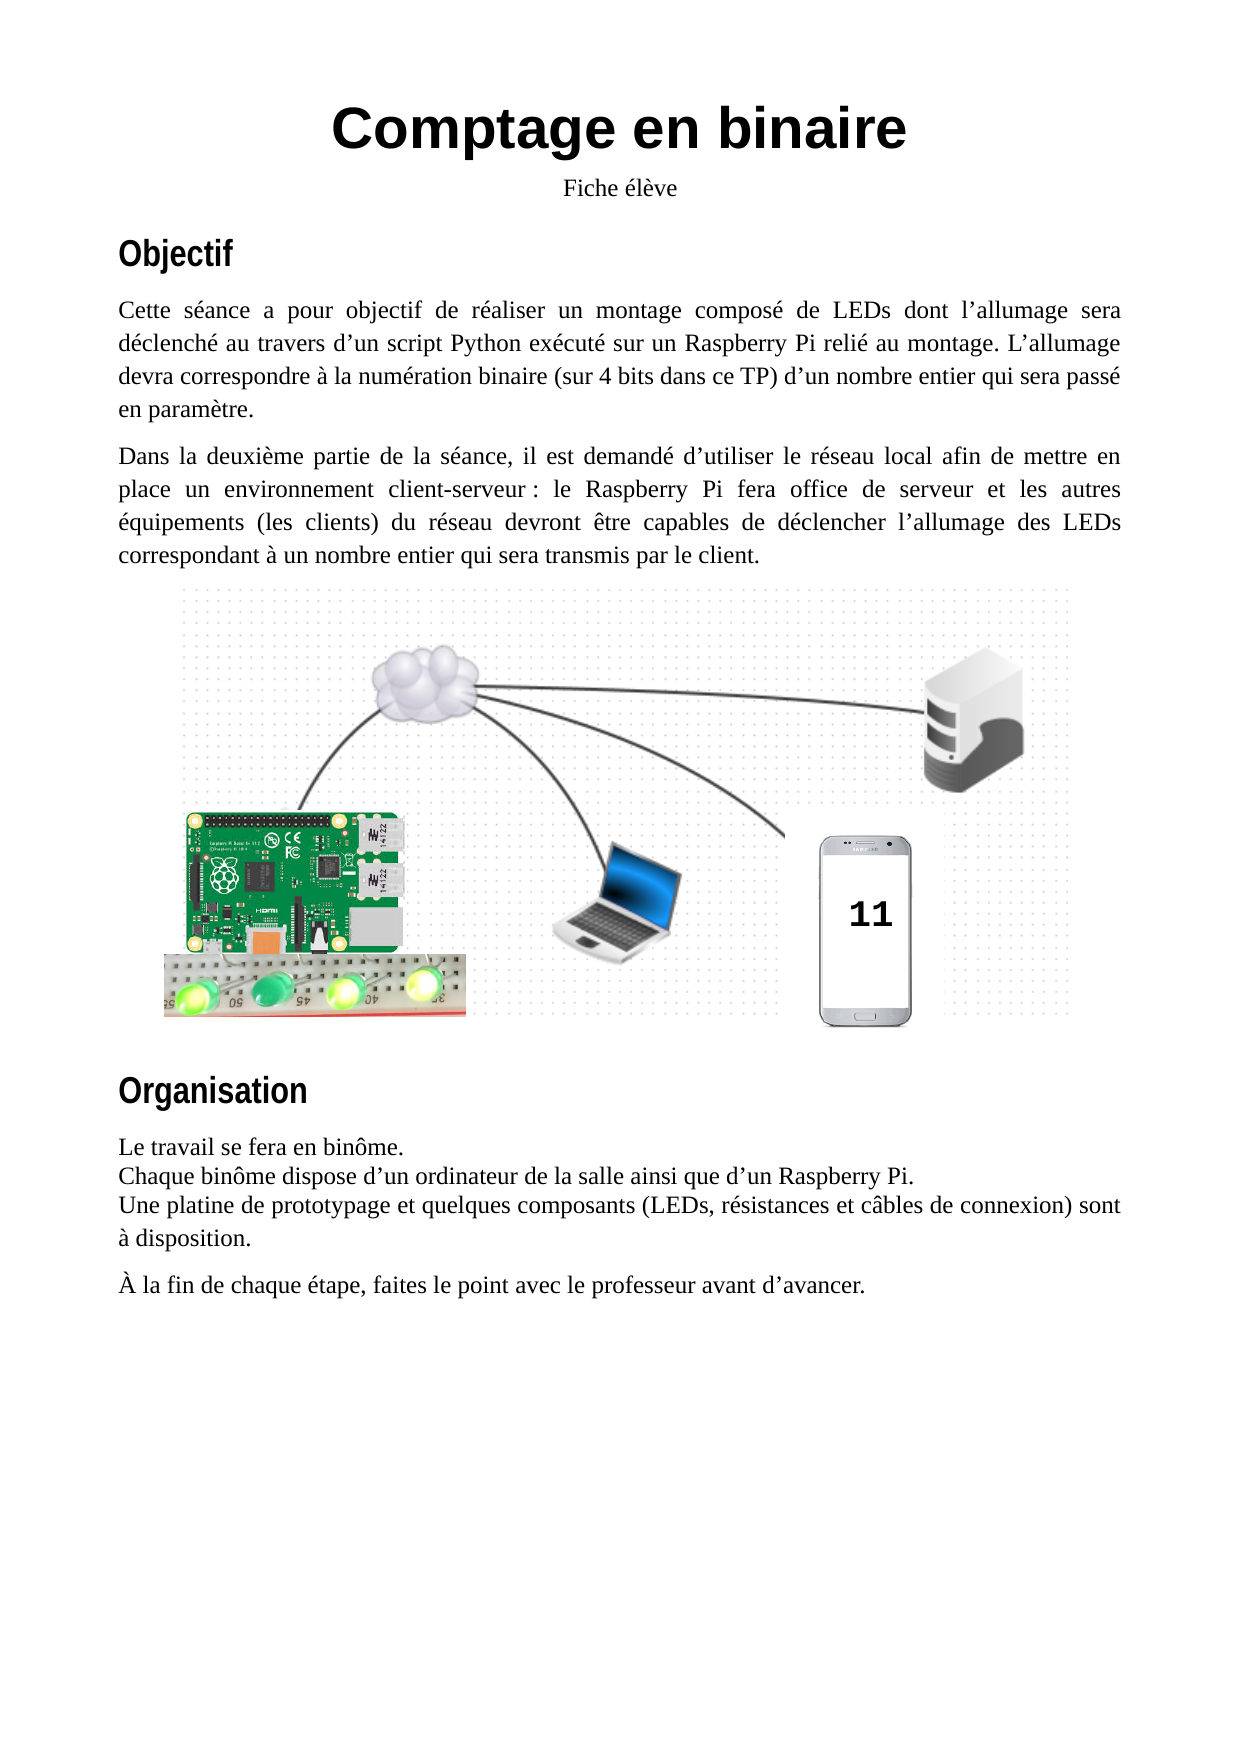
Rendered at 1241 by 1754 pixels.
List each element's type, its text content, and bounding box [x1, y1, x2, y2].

text Fiche élève [118, 173, 1122, 202]
text Chaque binôme dispose d’un ordinateur de la salle ainsi que d’un Raspberry Pi. [118, 1161, 1122, 1190]
text Le travail se fera en binôme. [118, 1132, 1122, 1161]
text Une platine de prototypage et quelques composants (LEDs, résistances et câbles de connexion) sont à disposition. [118, 1190, 1122, 1252]
text Cette séance a pour objectif de réaliser un montage composé de LEDs dont l’allumage sera déclenché au travers d’un script Python exécuté sur un Raspberry Pi relié au montage. L’allumage devra correspondre à la numération binaire (sur 4 bits dans ce TP) d’un nombre entier qui sera passé en paramètre. [118, 295, 1122, 423]
picture [164, 588, 1076, 1048]
text Objectif [118, 231, 1122, 274]
text À la fin de chaque étape, faites le point avec le professeur avant d’avancer. [118, 1270, 1122, 1299]
text Organisation [118, 1068, 1122, 1111]
text Dans la deuxième partie de la séance, il est demandé d’utiliser le réseau local afin de mettre en place un environnement client-serveur : le Raspberry Pi fera office de serveur et les autres équipements (les clients) du réseau devront être capables de déclencher l’allumage des LEDs correspondant à un nombre entier qui sera transmis par le client. [118, 441, 1122, 569]
title Comptage en binaire [118, 94, 1122, 161]
